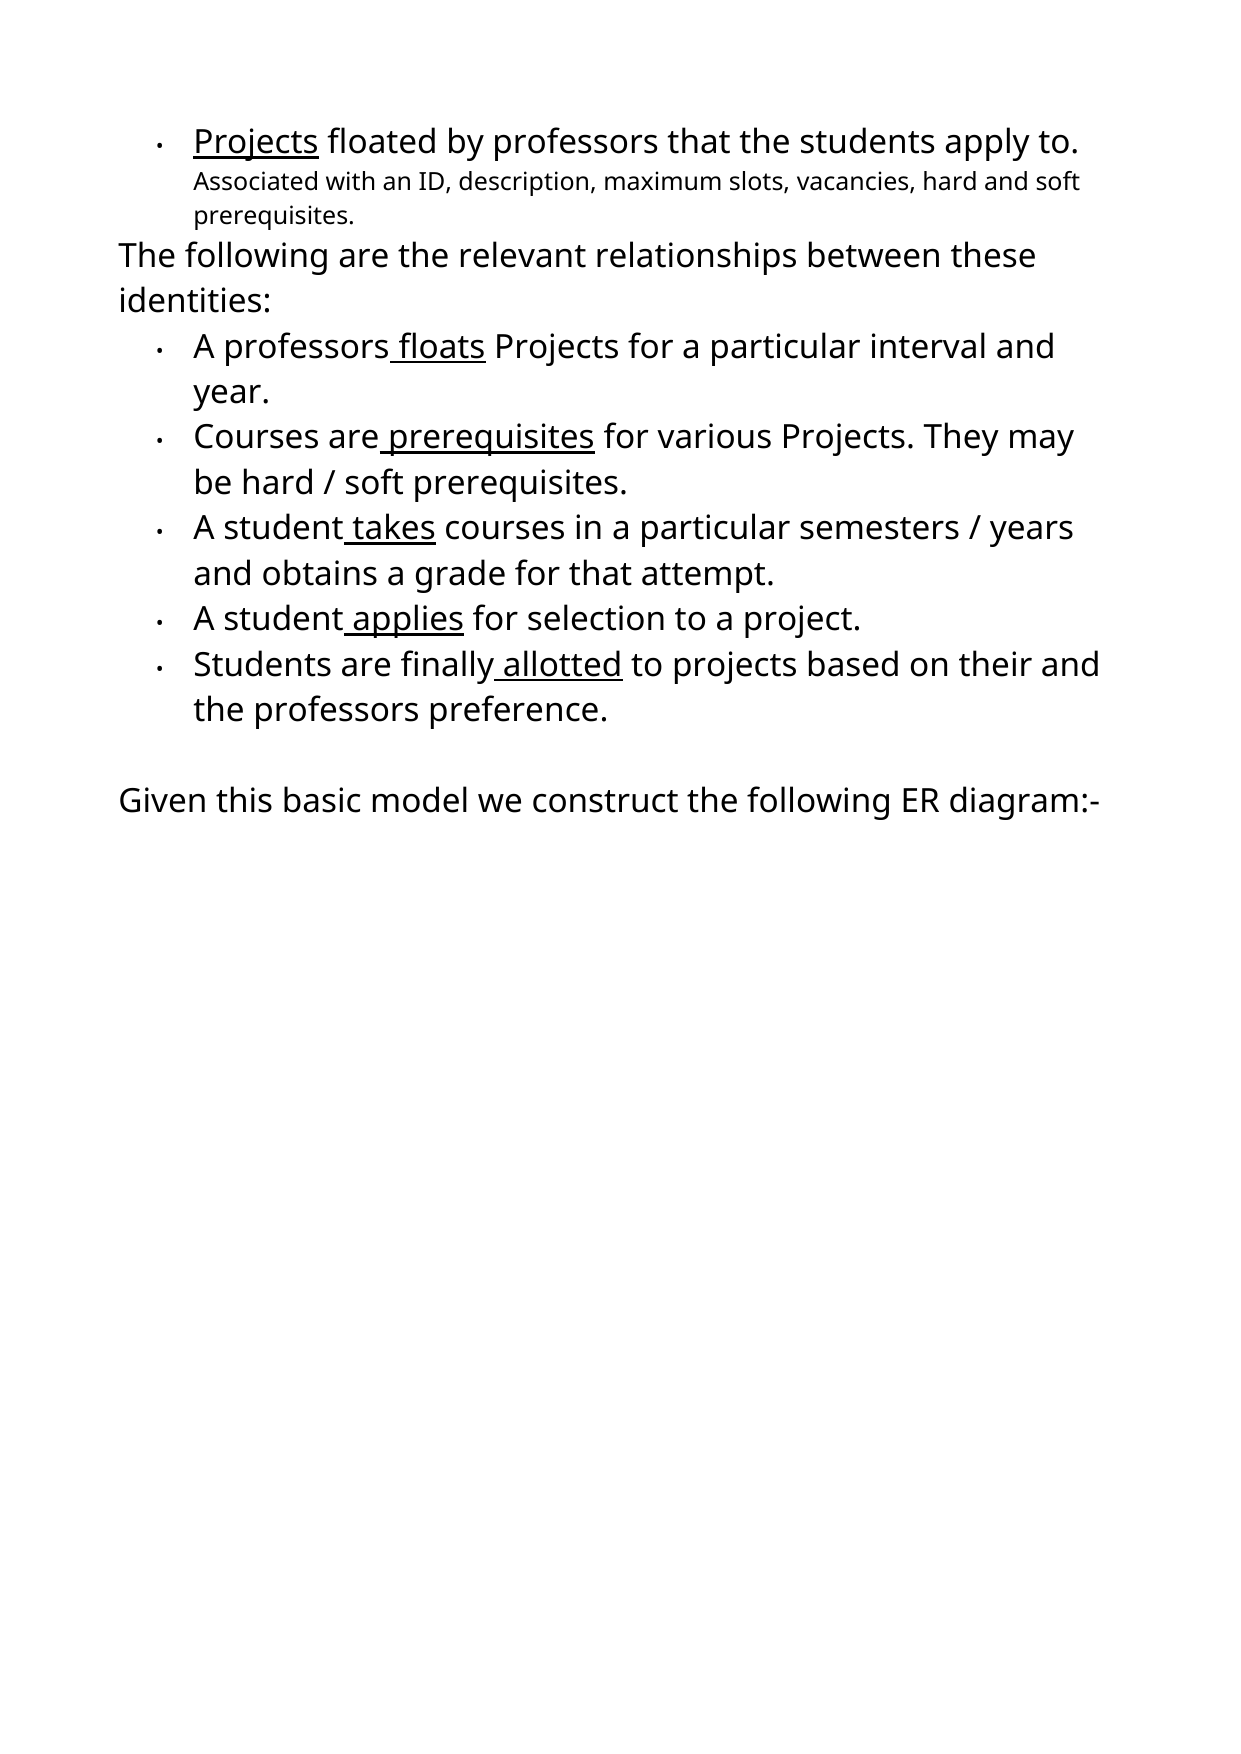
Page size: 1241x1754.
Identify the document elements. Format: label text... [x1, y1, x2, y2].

list A professors floats Projects for a particular interval and year. [156, 322, 1122, 413]
text The following are the relevant relationships between these identities: [118, 232, 1122, 322]
list A student applies for selection to a project. [156, 595, 1122, 640]
list Students are finally allotted to projects based on their and the professors preference. [156, 640, 1122, 731]
list Courses are prerequisites for various Projects. They may be hard / soft prerequisites. [156, 413, 1122, 504]
text Given this basic model we construct the following ER diagram:- [118, 777, 1122, 822]
list Projects floated by professors that the students apply to. Associated with an ID, description, maximum slots, vacancies, hard and soft prerequisites. [156, 118, 1122, 232]
list A student takes courses in a particular semesters / years and obtains a grade for that attempt. [156, 504, 1122, 595]
